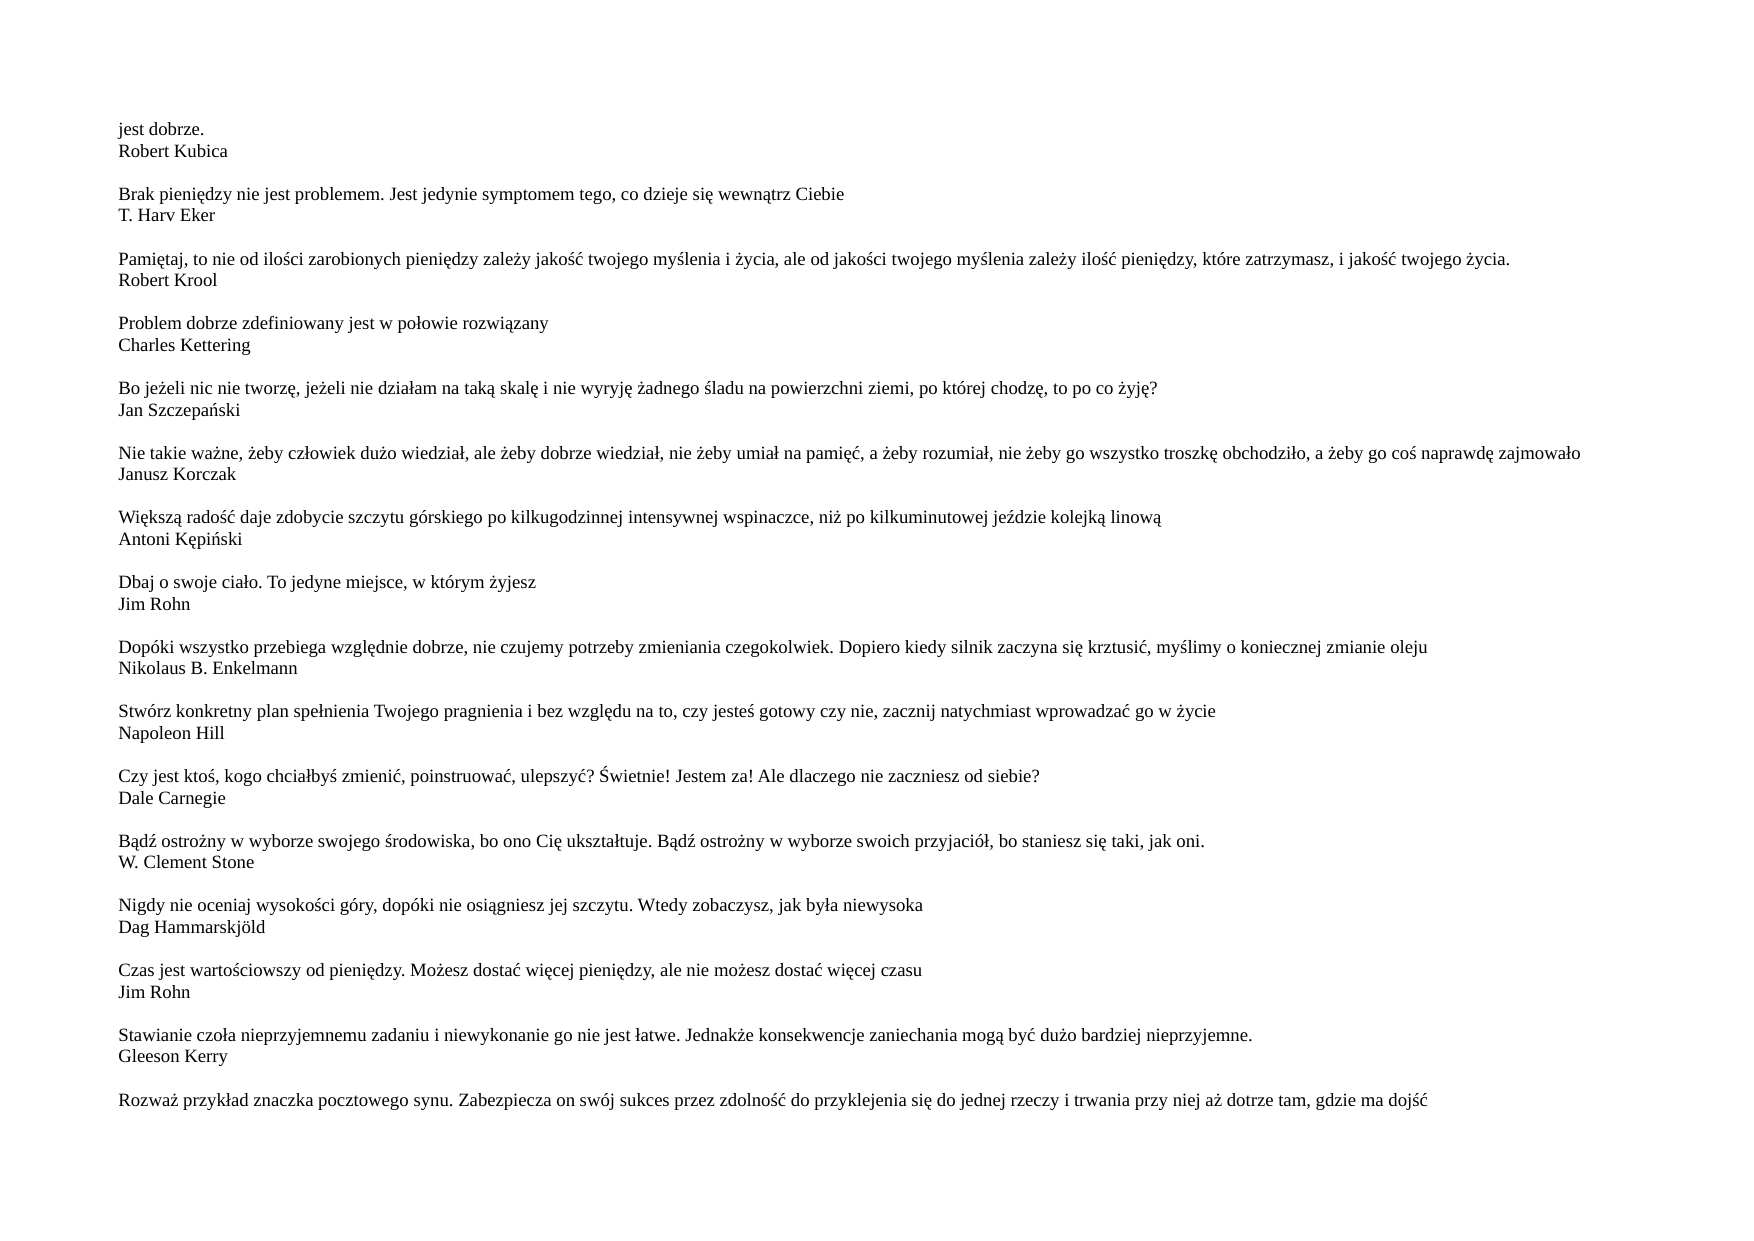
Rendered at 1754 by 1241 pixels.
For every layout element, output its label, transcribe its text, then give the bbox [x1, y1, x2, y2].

text Większą radość daje zdobycie szczytu górskiego po kilkugodzinnej intensywnej wspinaczce, niż po kilkuminutowej jeździe kolejką linową [118, 506, 1636, 528]
text Bo jeżeli nic nie tworzę, jeżeli nie działam na taką skalę i nie wyryję żadnego śladu na powierzchni ziemi, po której chodzę, to po co żyję? [118, 377, 1636, 398]
text W. Clement Stone [118, 851, 1636, 873]
text Gleeson Kerry [118, 1045, 1636, 1067]
text Rozważ przykład znaczka pocztowego synu. Zabezpiecza on swój sukces przez zdolność do przyklejenia się do jednej rzeczy i trwania przy niej aż dotrze tam, gdzie ma dojść [118, 1088, 1636, 1110]
text Jim Rohn [118, 592, 1636, 614]
text Nigdy nie oceniaj wysokości góry, dopóki nie osiągniesz jej szczytu. Wtedy zobaczysz, jak była niewysoka [118, 894, 1636, 916]
text Jan Szczepański [118, 398, 1636, 420]
text Stwórz konkretny plan spełnienia Twojego pragnienia i bez względu na to, czy jesteś gotowy czy nie, zacznij natychmiast wprowadzać go w życie [118, 700, 1636, 722]
text Czas jest wartościowszy od pieniędzy. Możesz dostać więcej pieniędzy, ale nie możesz dostać więcej czasu [118, 959, 1636, 981]
text Brak pieniędzy nie jest problemem. Jest jedynie symptomem tego, co dzieje się wewnątrz Ciebie [118, 183, 1636, 204]
text Antoni Kępiński [118, 528, 1636, 549]
text T. Harv Eker [118, 204, 1636, 226]
text Pamiętaj, to nie od ilości zarobionych pieniędzy zależy jakość twojego myślenia i życia, ale od jakości twojego myślenia zależy ilość pieniędzy, które zatrzymasz, i jakość twojego życia. [118, 247, 1636, 269]
text Dale Carnegie [118, 787, 1636, 808]
text Bądź ostrożny w wyborze swojego środowiska, bo ono Cię ukształtuje. Bądź ostrożny w wyborze swoich przyjaciół, bo staniesz się taki, jak oni. [118, 830, 1636, 851]
text Problem dobrze zdefiniowany jest w połowie rozwiązany [118, 312, 1636, 334]
text Napoleon Hill [118, 722, 1636, 743]
text Charles Kettering [118, 334, 1636, 355]
text Robert Kubica [118, 140, 1636, 161]
text Dbaj o swoje ciało. To jedyne miejsce, w którym żyjesz [118, 571, 1636, 592]
text Jim Rohn [118, 981, 1636, 1002]
text Robert Krool [118, 269, 1636, 291]
text Nie takie ważne, żeby człowiek dużo wiedział, ale żeby dobrze wiedział, nie żeby umiał na pamięć, a żeby rozumiał, nie żeby go wszystko troszkę obchodziło, a żeby go coś naprawdę zajmowało [118, 442, 1636, 463]
text Dopóki wszystko przebiega względnie dobrze, nie czujemy potrzeby zmieniania czegokolwiek. Dopiero kiedy silnik zaczyna się krztusić, myślimy o koniecznej zmianie oleju Nikolaus B. Enkelmann [118, 636, 1636, 679]
text Janusz Korczak [118, 463, 1636, 485]
text Dag Hammarskjöld [118, 916, 1636, 937]
text Czy jest ktoś, kogo chciałbyś zmienić, poinstruować, ulepszyć? Świetnie! Jestem za! Ale dlaczego nie zaczniesz od siebie? [118, 765, 1636, 787]
text jest dobrze. [118, 118, 1636, 140]
text Stawianie czoła nieprzyjemnemu zadaniu i niewykonanie go nie jest łatwe. Jednakże konsekwencje zaniechania mogą być dużo bardziej nieprzyjemne. [118, 1024, 1636, 1045]
